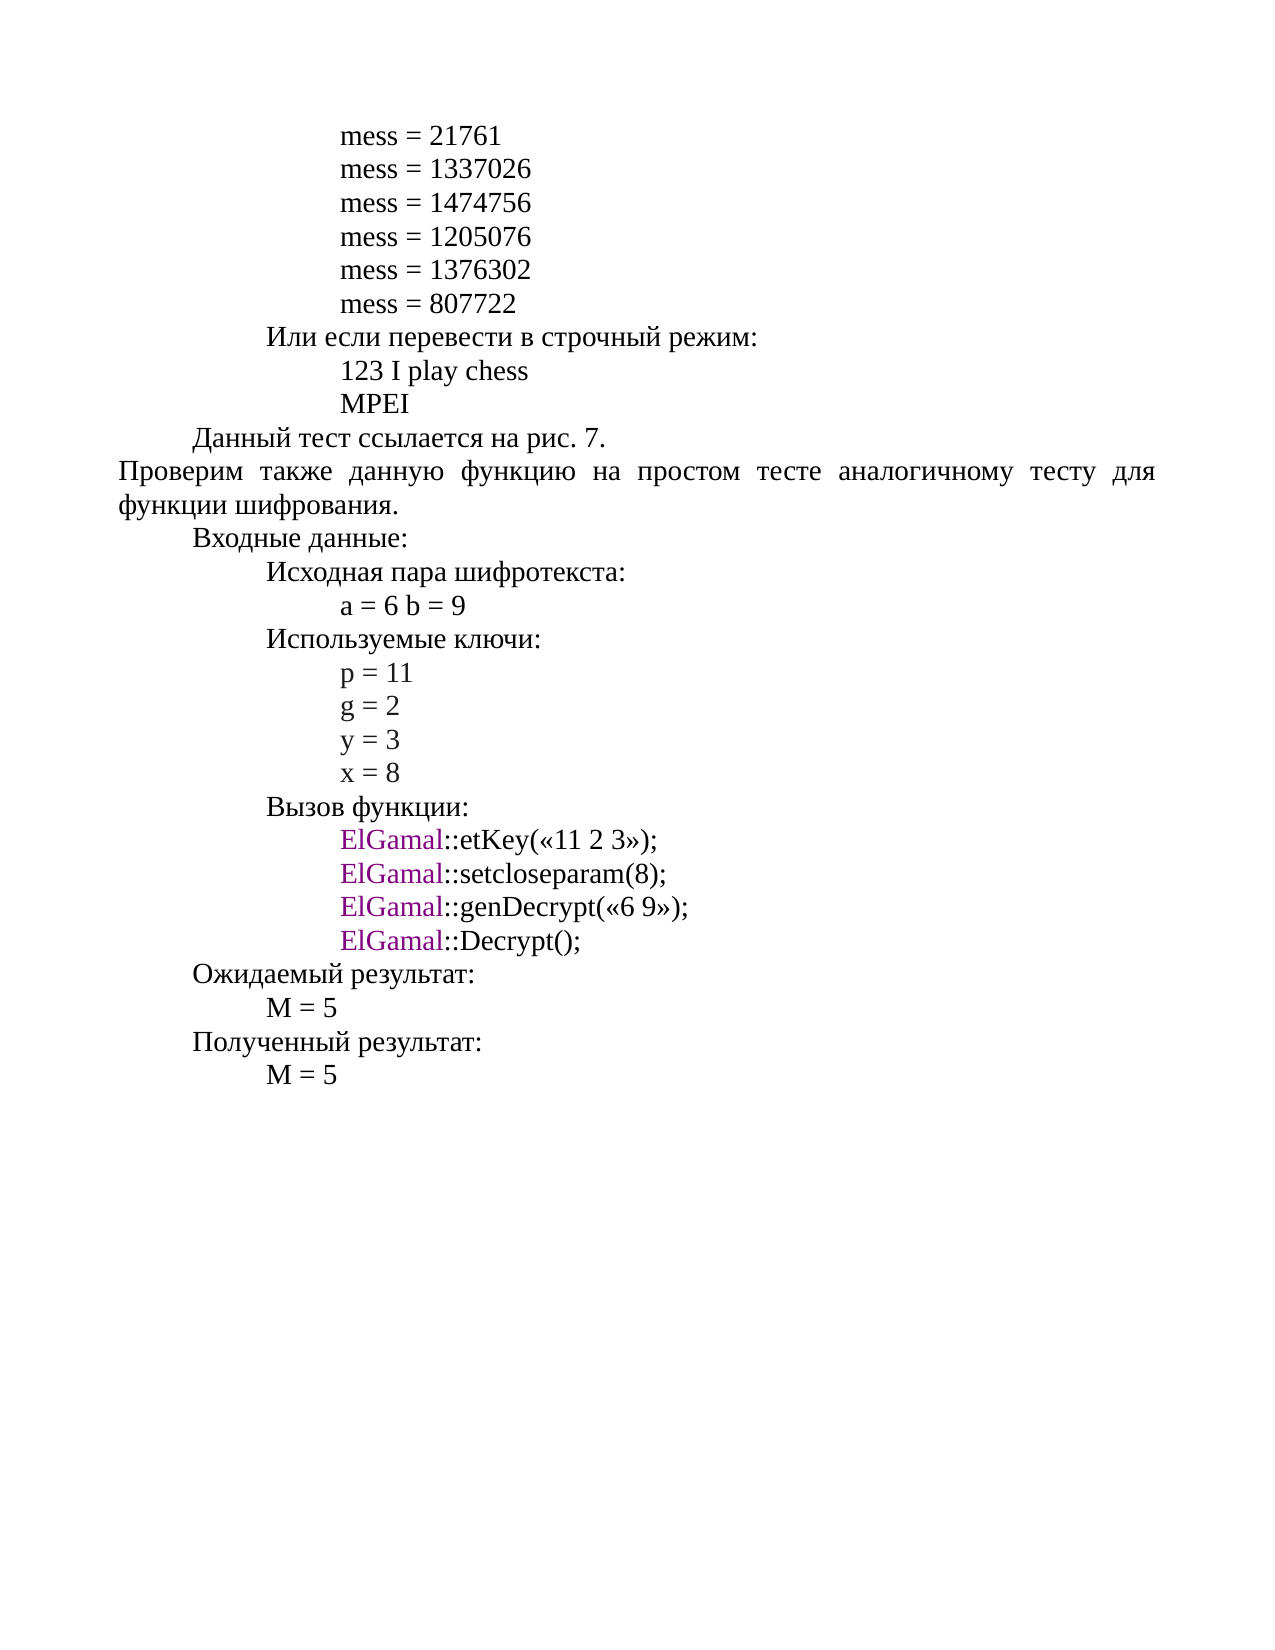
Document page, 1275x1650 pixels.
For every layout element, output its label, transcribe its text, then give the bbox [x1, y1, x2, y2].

text mess = 807722 [118, 286, 1157, 319]
text g = 2 [118, 688, 1157, 722]
text ElGamal::setcloseparam(8); [118, 856, 1157, 889]
text Или если перевести в строчный режим: [118, 319, 1157, 353]
text mess = 1205076 [118, 219, 1157, 252]
text M = 5 [118, 990, 1157, 1024]
text a = 6 b = 9 [118, 588, 1157, 621]
text x = 8 [118, 755, 1157, 789]
text p = 11 [118, 655, 1157, 688]
text Входные данные: [118, 521, 1157, 554]
text mess = 21761 [118, 118, 1157, 152]
text Данный тест ссылается на рис. 7. [118, 420, 1157, 453]
text mess = 1337026 [118, 152, 1157, 185]
text Полученный результат: [118, 1024, 1157, 1057]
text Используемые ключи: [118, 621, 1157, 655]
text Вызов функции: [118, 789, 1157, 822]
text mess = 1474756 [118, 185, 1157, 219]
text Проверим также данную функцию на простом тесте аналогичному тесту для функции шифрования. [118, 453, 1157, 521]
text ElGamal::genDecrypt(«6 9»); [118, 889, 1157, 923]
text ElGamal::Decrypt(); [118, 923, 1157, 957]
text Исходная пара шифротекста: [118, 554, 1157, 588]
text mess = 1376302 [118, 252, 1157, 286]
text M = 5 [118, 1057, 1157, 1091]
text ElGamal::etKey(«11 2 3»); [118, 822, 1157, 856]
text 123 I play chess [118, 353, 1157, 386]
text MPEI [118, 386, 1157, 420]
text Ожидаемый результат: [118, 957, 1157, 990]
text y = 3 [118, 722, 1157, 755]
